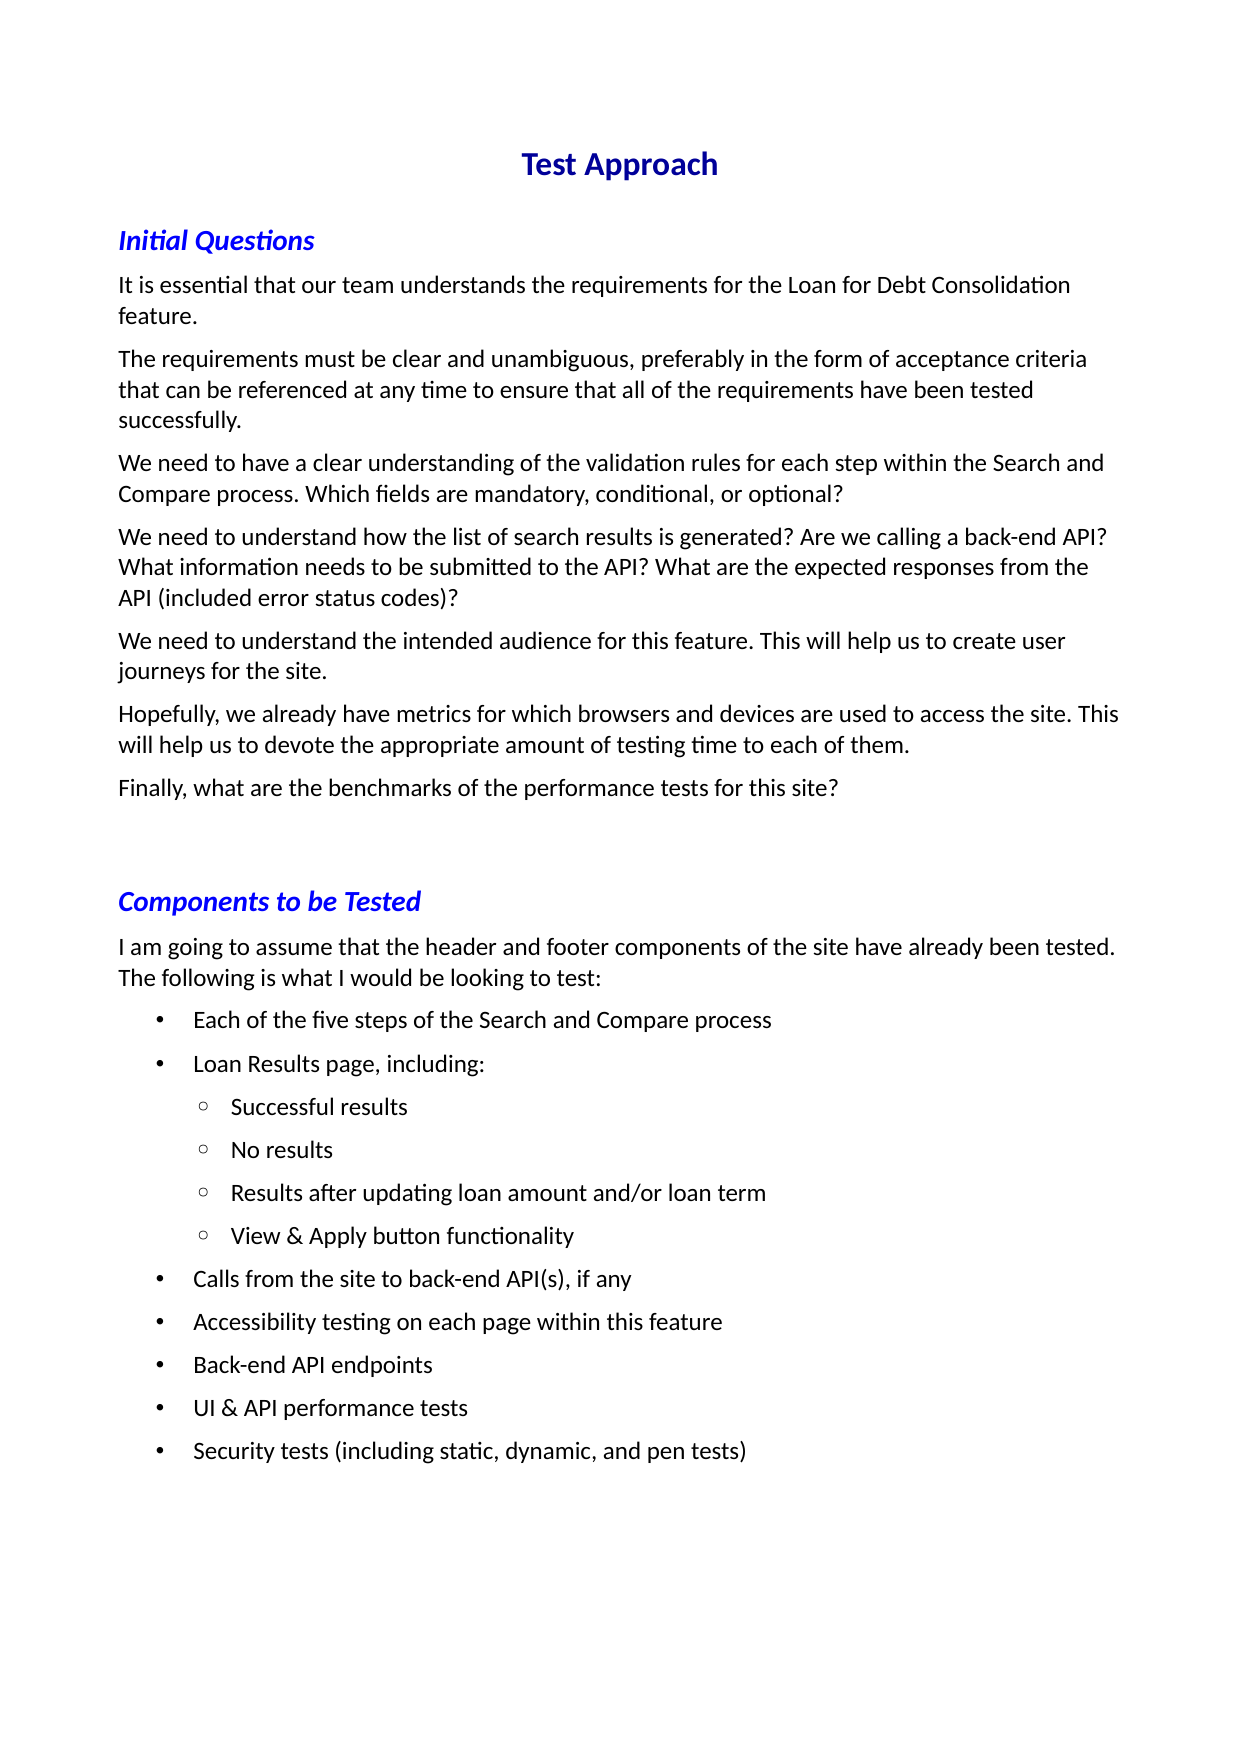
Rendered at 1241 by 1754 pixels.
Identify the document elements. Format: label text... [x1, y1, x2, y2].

text Hopefully, we already have metrics for which browsers and devices are used to access the site. This will help us to devote the appropriate amount of testing time to each of them. [118, 698, 1122, 759]
text We need to understand how the list of search results is generated? Are we calling a back-end API? What information needs to be submitted to the API? What are the expected responses from the API (included error status codes)? [118, 521, 1122, 612]
text We need to understand the intended audience for this feature. This will help us to create user journeys for the site. [118, 625, 1122, 686]
subtitle Test Approach [118, 143, 1122, 184]
text Finally, what are the benchmarks of the performance tests for this site? [118, 772, 1122, 802]
text The requirements must be clear and unambiguous, preferably in the form of acceptance criteria that can be referenced at any time to ensure that all of the requirements have been tested successfully. [118, 343, 1122, 435]
list Back-end API endpoints [156, 1349, 1122, 1379]
text I am going to assume that the header and footer components of the site have already been tested. The following is what I would be looking to test: [118, 931, 1122, 992]
list Results after updating loan amount and/or loan term [193, 1177, 1122, 1207]
list Successful results [193, 1091, 1122, 1121]
subtitle Initial Questions [118, 222, 1122, 257]
list Security tests (including static, dynamic, and pen tests) [156, 1435, 1122, 1465]
subtitle Components to be Tested [118, 883, 1122, 919]
list View & Apply button functionality [193, 1220, 1122, 1250]
list No results [193, 1134, 1122, 1164]
text It is essential that our team understands the requirements for the Loan for Debt Consolidation feature. [118, 270, 1122, 331]
list Calls from the site to back-end API(s), if any [156, 1263, 1122, 1293]
list Each of the five steps of the Search and Compare process [156, 1005, 1122, 1035]
list UI & API performance tests [156, 1392, 1122, 1422]
list Accessibility testing on each page within this feature [156, 1306, 1122, 1336]
text We need to have a clear understanding of the validation rules for each step within the Search and Compare process. Which fields are mandatory, conditional, or optional? [118, 447, 1122, 508]
list Loan Results page, including: [156, 1048, 1122, 1078]
